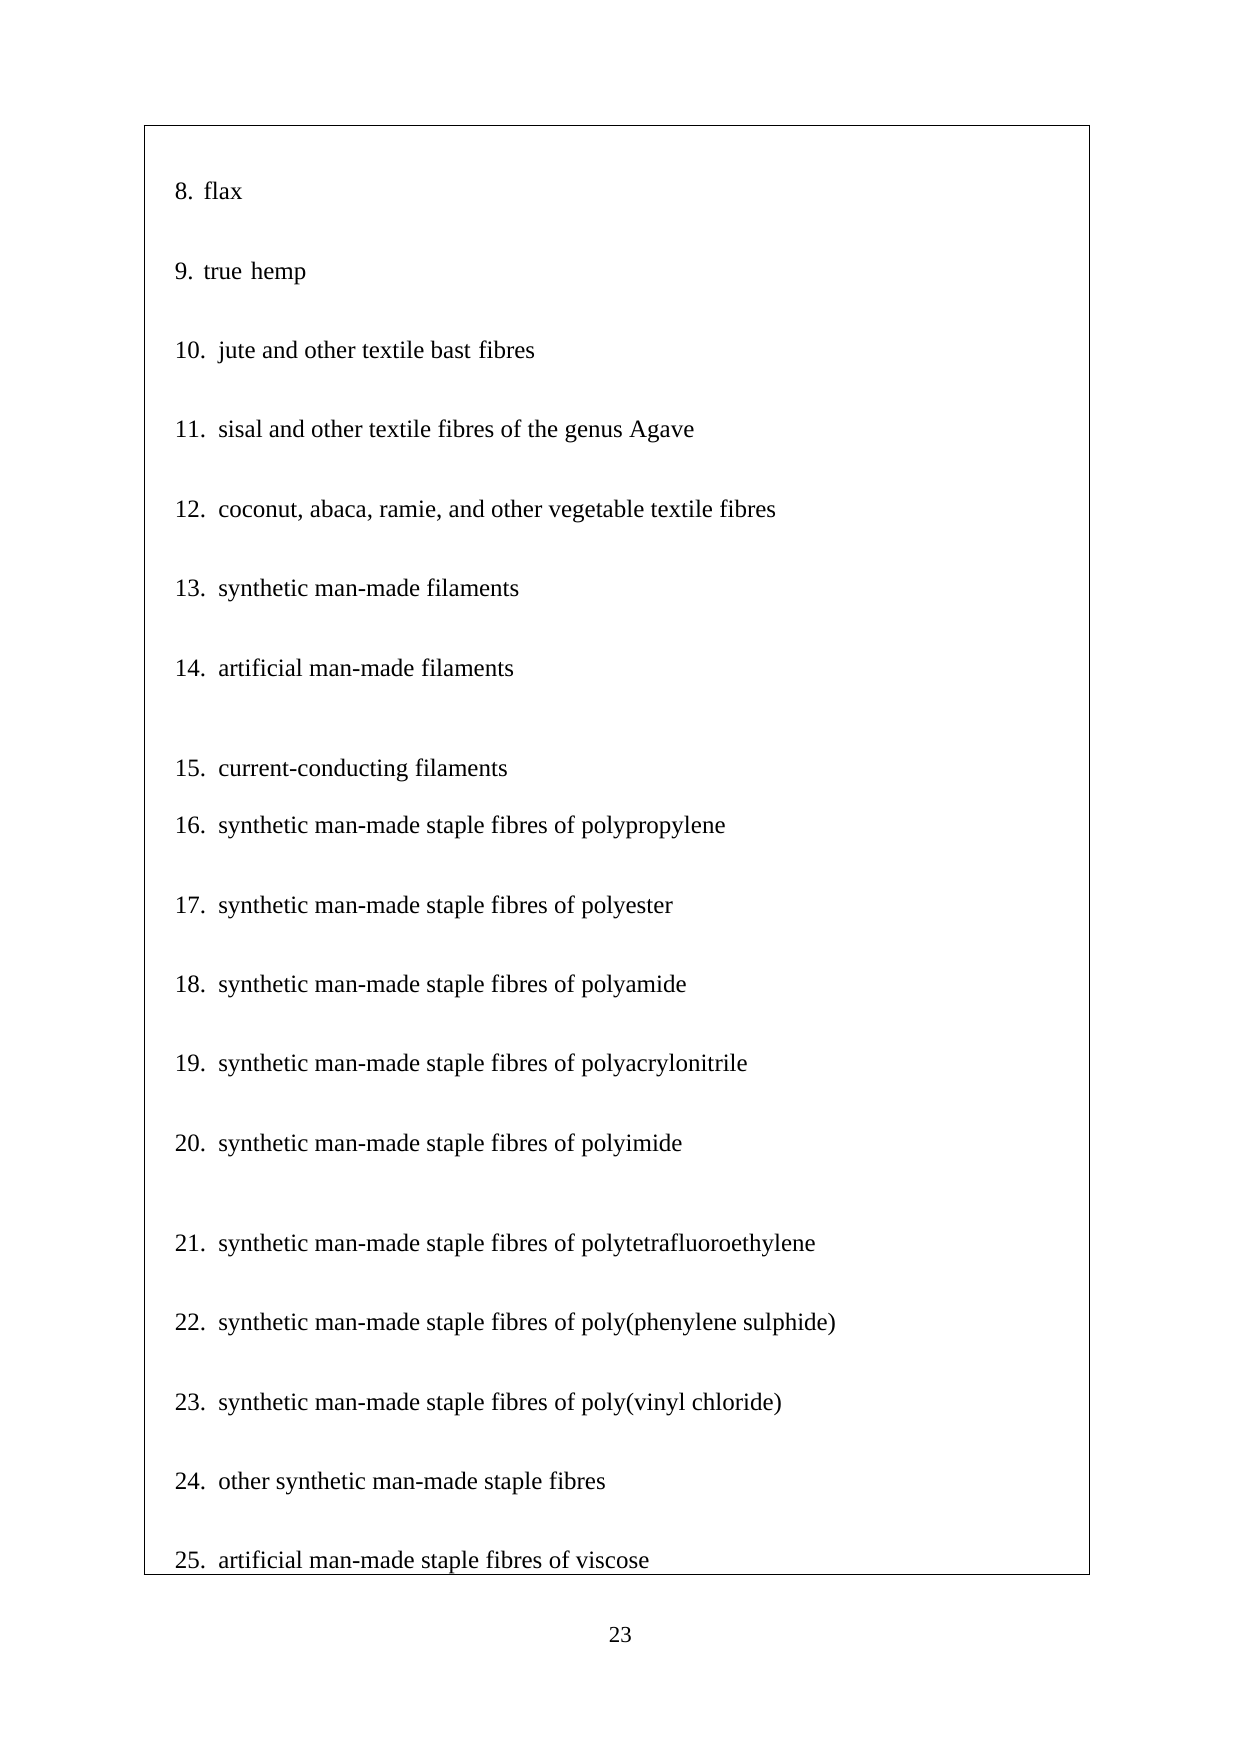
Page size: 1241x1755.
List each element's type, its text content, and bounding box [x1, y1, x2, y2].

table_header silk wool coarse animal hair fine animal hair horsehair cotton paper-making materials and paper flax true hemp jute and other textile bast fibres sisal and other textile fibres of the genus Agave coconut, abaca, ramie, and other vegetable textile fibres synthetic man-made filaments artificial man-made filaments current-conducting filaments synthetic man-made staple fibres of polypropylene synthetic man-made staple fibres of polyester synthetic man-made staple fibres of polyamide synthetic man-made staple fibres of polyacrylonitrile synthetic man-made staple fibres of polyimide synthetic man-made staple fibres of polytetrafluoroethylene synthetic man-made staple fibres of poly(phenylene sulphide) synthetic man-made staple fibres of poly(vinyl chloride) other synthetic man-made staple fibres artificial man-made staple fibres of viscose other artificial man-made staple fibres yarn made of polyurethane segmented with flexible segments of polyether, whether or not gimpe yarn made of polyurethane segmented with flexible segments of polyester, whether or not gimped a material of heading 56.05 (metallised yarn) incorporating strip consisting of a core of aluminium foil or of a core of plastic film whether or not coated with aluminium powder, of a width not exceeding 5 mm, sandwiched by means of a transparent or coloured adhesive between two layers of plastic film any other material of heading 56.05 [145, 126, 1089, 1574]
